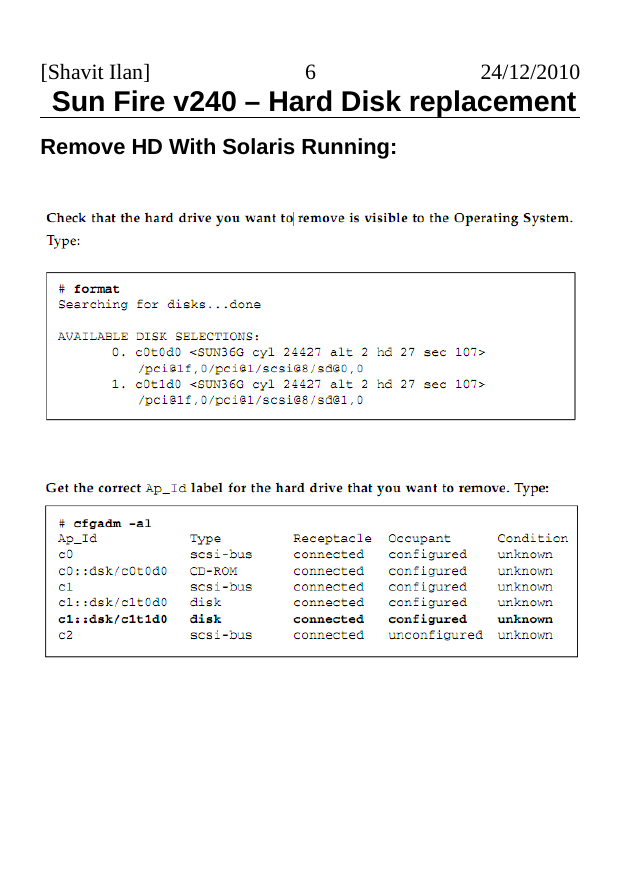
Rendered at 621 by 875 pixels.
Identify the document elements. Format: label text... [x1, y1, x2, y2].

text Remove HD With Solaris Running: [40, 134, 580, 188]
picture [40, 478, 580, 661]
subtitle Sun Fire v240 – Hard Disk replacement [40, 84, 580, 117]
picture [40, 208, 580, 424]
